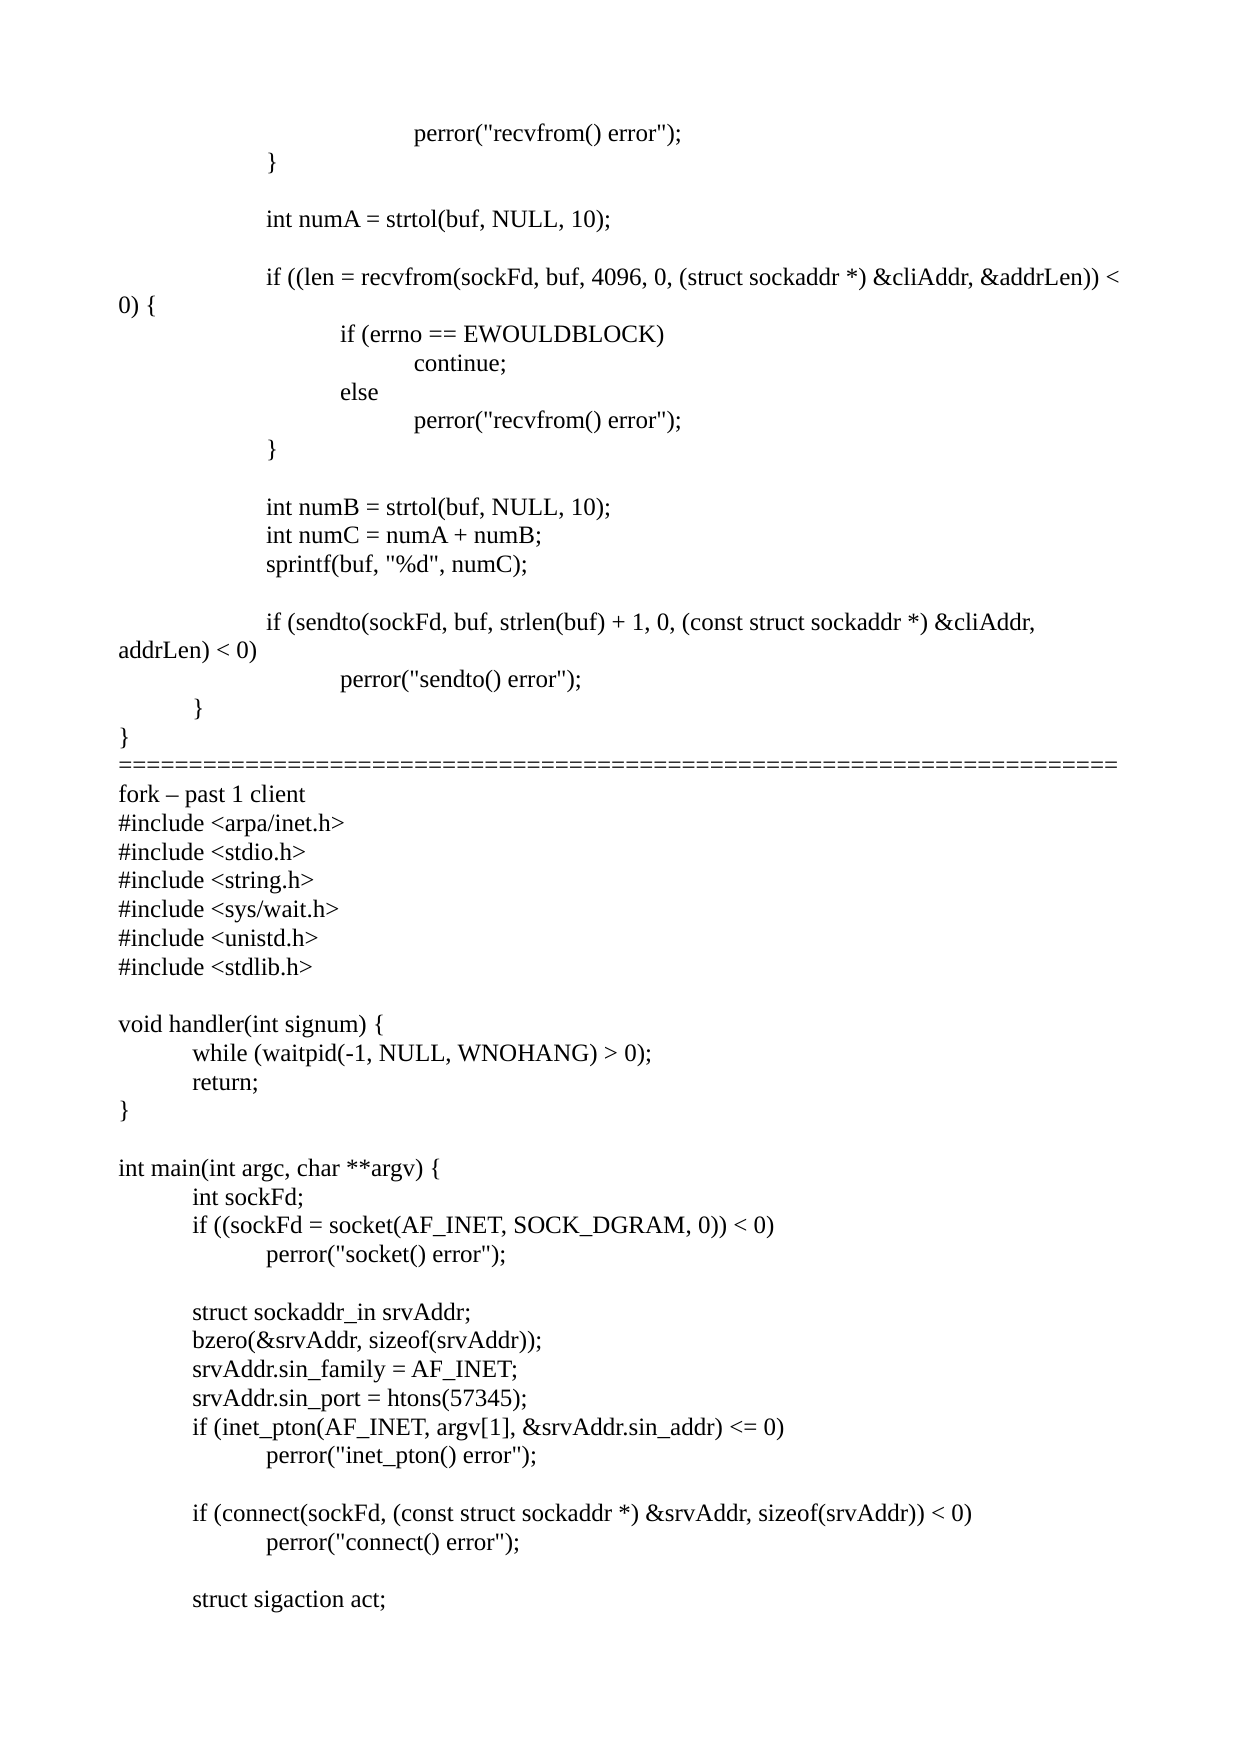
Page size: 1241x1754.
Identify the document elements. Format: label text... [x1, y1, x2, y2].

text int numA = strtol(buf, NULL, 10); [118, 204, 1122, 233]
text void handler(int signum) { [118, 1009, 1122, 1038]
text #include <string.h> [118, 866, 1122, 894]
text struct sockaddr_in srvAddr; [118, 1297, 1122, 1326]
text } [118, 1096, 1122, 1124]
text #include <unistd.h> [118, 923, 1122, 952]
text int sockFd; [118, 1182, 1122, 1211]
text return; [118, 1067, 1122, 1096]
text int numC = numA + numB; [118, 521, 1122, 549]
text bzero(&srvAddr, sizeof(srvAddr)); [118, 1326, 1122, 1354]
text #include <stdio.h> [118, 837, 1122, 866]
text while (waitpid(-1, NULL, WNOHANG) > 0); [118, 1038, 1122, 1067]
text #include <stdlib.h> [118, 952, 1122, 981]
text if (sendto(sockFd, buf, strlen(buf) + 1, 0, (const struct sockaddr *) &cliAddr, addrLen) < 0) [118, 607, 1122, 664]
text perror("recvfrom() error"); [118, 118, 1122, 147]
text } [118, 693, 1122, 722]
text if ((len = recvfrom(sockFd, buf, 4096, 0, (struct sockaddr *) &cliAddr, &addrLen)) < 0) { [118, 262, 1122, 319]
text #include <sys/wait.h> [118, 894, 1122, 923]
text if (errno == EWOULDBLOCK) [118, 319, 1122, 348]
text int numB = strtol(buf, NULL, 10); [118, 492, 1122, 521]
text srvAddr.sin_family = AF_INET; [118, 1354, 1122, 1383]
text perror("connect() error"); [118, 1527, 1122, 1556]
text perror("socket() error"); [118, 1239, 1122, 1268]
text int main(int argc, char **argv) { [118, 1153, 1122, 1182]
text perror("recvfrom() error"); [118, 406, 1122, 434]
text sprintf(buf, "%d", numC); [118, 549, 1122, 578]
text else [118, 377, 1122, 406]
text if (connect(sockFd, (const struct sockaddr *) &srvAddr, sizeof(srvAddr)) < 0) [118, 1498, 1122, 1527]
text perror("sendto() error"); [118, 664, 1122, 693]
text perror("inet_pton() error"); [118, 1441, 1122, 1469]
text } =======================================================================fork – past 1 client #include <arpa/inet.h> [118, 722, 1122, 837]
text } [118, 147, 1122, 176]
text } [118, 434, 1122, 463]
text if ((sockFd = socket(AF_INET, SOCK_DGRAM, 0)) < 0) [118, 1211, 1122, 1239]
text struct sigaction act; [118, 1584, 1122, 1613]
text if (inet_pton(AF_INET, argv[1], &srvAddr.sin_addr) <= 0) [118, 1412, 1122, 1441]
text srvAddr.sin_port = htons(57345); [118, 1383, 1122, 1412]
text continue; [118, 348, 1122, 377]
